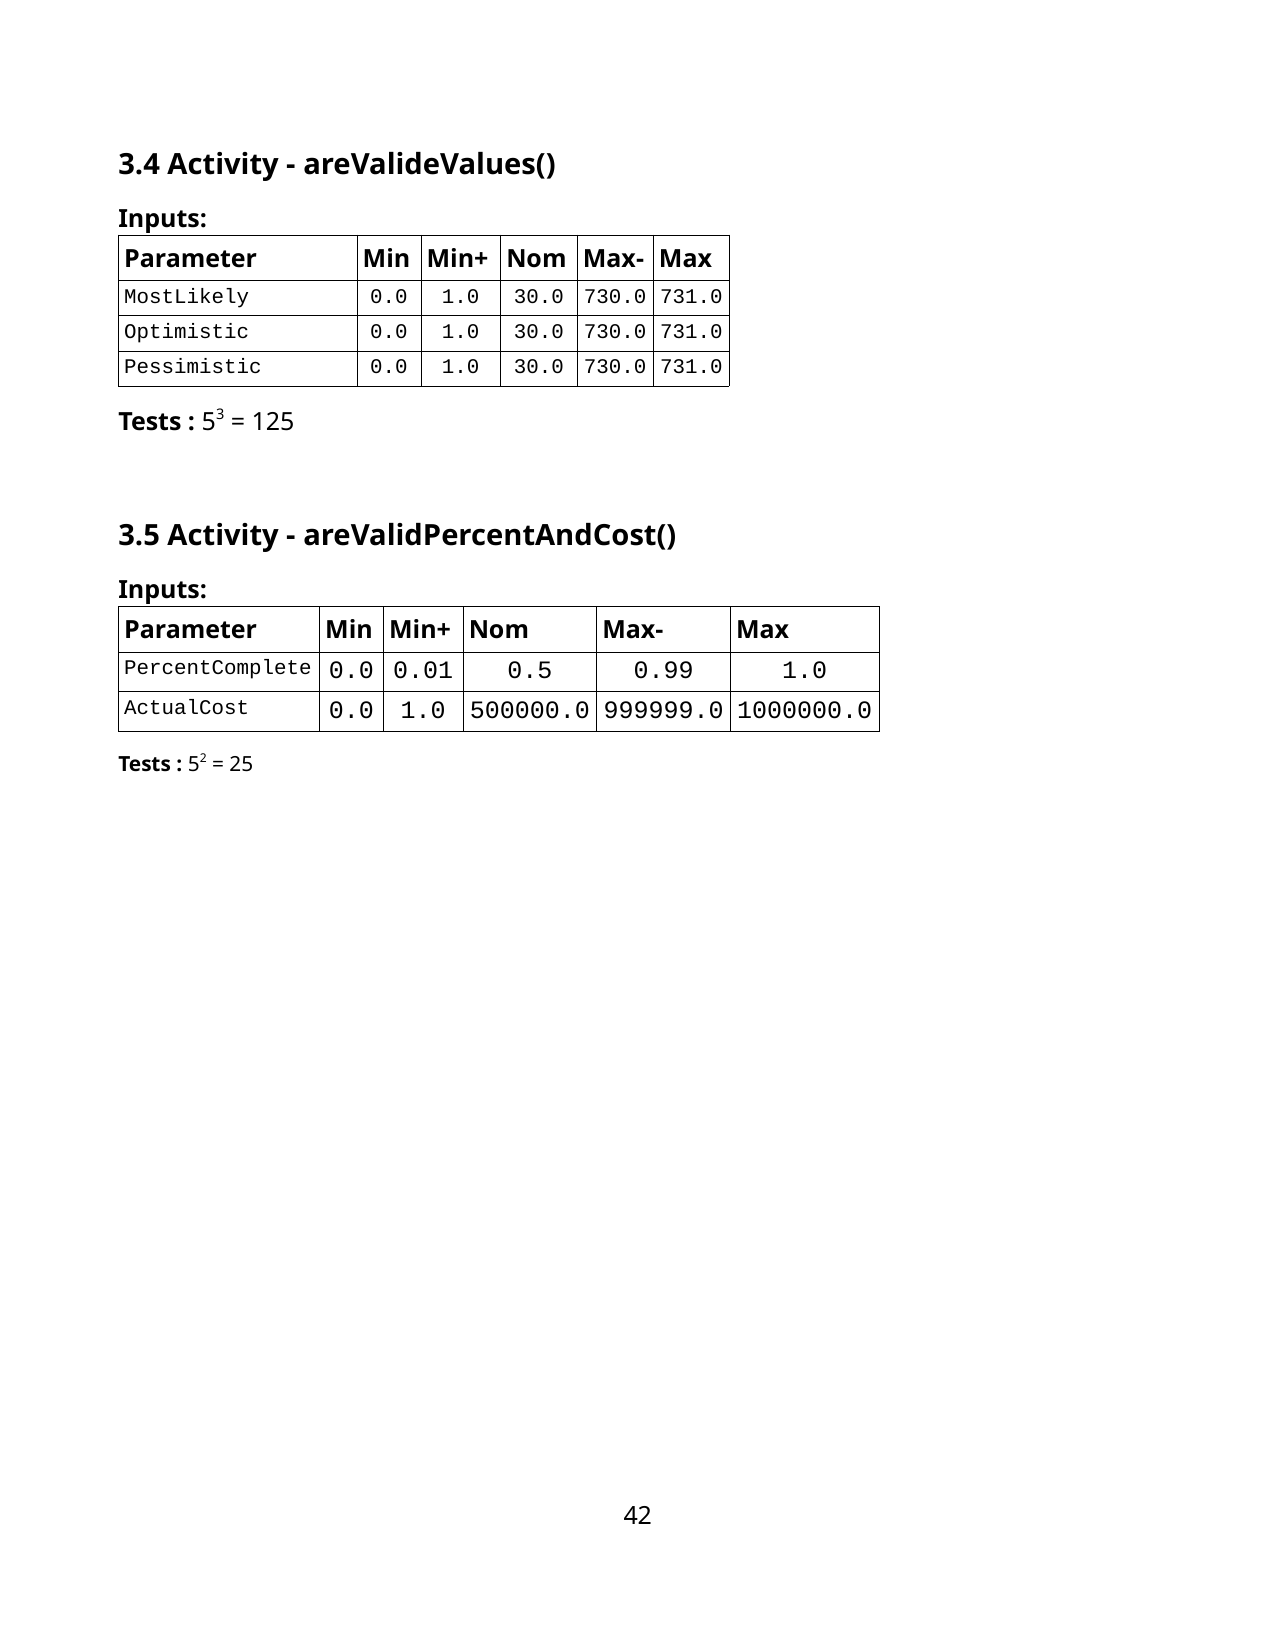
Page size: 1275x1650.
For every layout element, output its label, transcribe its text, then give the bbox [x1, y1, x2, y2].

text Tests : 52 = 25 [118, 749, 1157, 778]
table_cell PercentComplete [119, 653, 319, 691]
table_header Min [320, 607, 383, 652]
table_cell 1.0 [422, 281, 500, 315]
table_header Min [358, 236, 421, 280]
table_cell 0.99 [597, 653, 730, 691]
text Inputs: [118, 572, 1157, 606]
table_cell 999999.0 [597, 692, 730, 731]
table_cell 0.0 [358, 352, 421, 386]
table_cell 0.0 [358, 281, 421, 315]
table_cell 1.0 [731, 653, 879, 691]
table_cell 1.0 [422, 352, 500, 386]
table_cell 731.0 [654, 281, 729, 315]
table_cell 30.0 [501, 316, 577, 351]
subtitle 3.5 Activity - areValidPercentAndCost() [118, 514, 1157, 554]
text Tests : 53 = 125 [118, 404, 1157, 438]
table_header Nom [464, 607, 596, 652]
table_header Max [731, 607, 879, 652]
table_header Nom [501, 236, 577, 280]
text Inputs: [118, 201, 1157, 234]
table_cell 30.0 [501, 352, 577, 386]
table_cell 1000000.0 [731, 692, 879, 731]
table_cell 730.0 [578, 352, 653, 386]
table_cell ActualCost [119, 692, 319, 731]
table_header Max- [578, 236, 653, 280]
table_cell MostLikely [119, 281, 357, 315]
table_header Parameter [119, 607, 319, 652]
table_header Min+ [422, 236, 500, 280]
table_header Max [654, 236, 729, 280]
table_cell 0.5 [464, 653, 596, 691]
table_cell 730.0 [578, 281, 653, 315]
table_cell Pessimistic [119, 352, 357, 386]
table_cell 0.01 [384, 653, 463, 691]
table_cell Optimistic [119, 316, 357, 351]
table_cell 500000.0 [464, 692, 596, 731]
table_cell 0.0 [320, 692, 383, 731]
table_cell 1.0 [422, 316, 500, 351]
table_header Max- [597, 607, 730, 652]
table_cell 30.0 [501, 281, 577, 315]
table_cell 731.0 [654, 352, 729, 386]
table_cell 0.0 [320, 653, 383, 691]
table_header Min+ [384, 607, 463, 652]
table_cell 0.0 [358, 316, 421, 351]
table_header Parameter [119, 236, 357, 280]
table_cell 731.0 [654, 316, 729, 351]
subtitle 3.4 Activity - areValideValues() [118, 143, 1157, 183]
table_cell 730.0 [578, 316, 653, 351]
table_cell 1.0 [384, 692, 463, 731]
